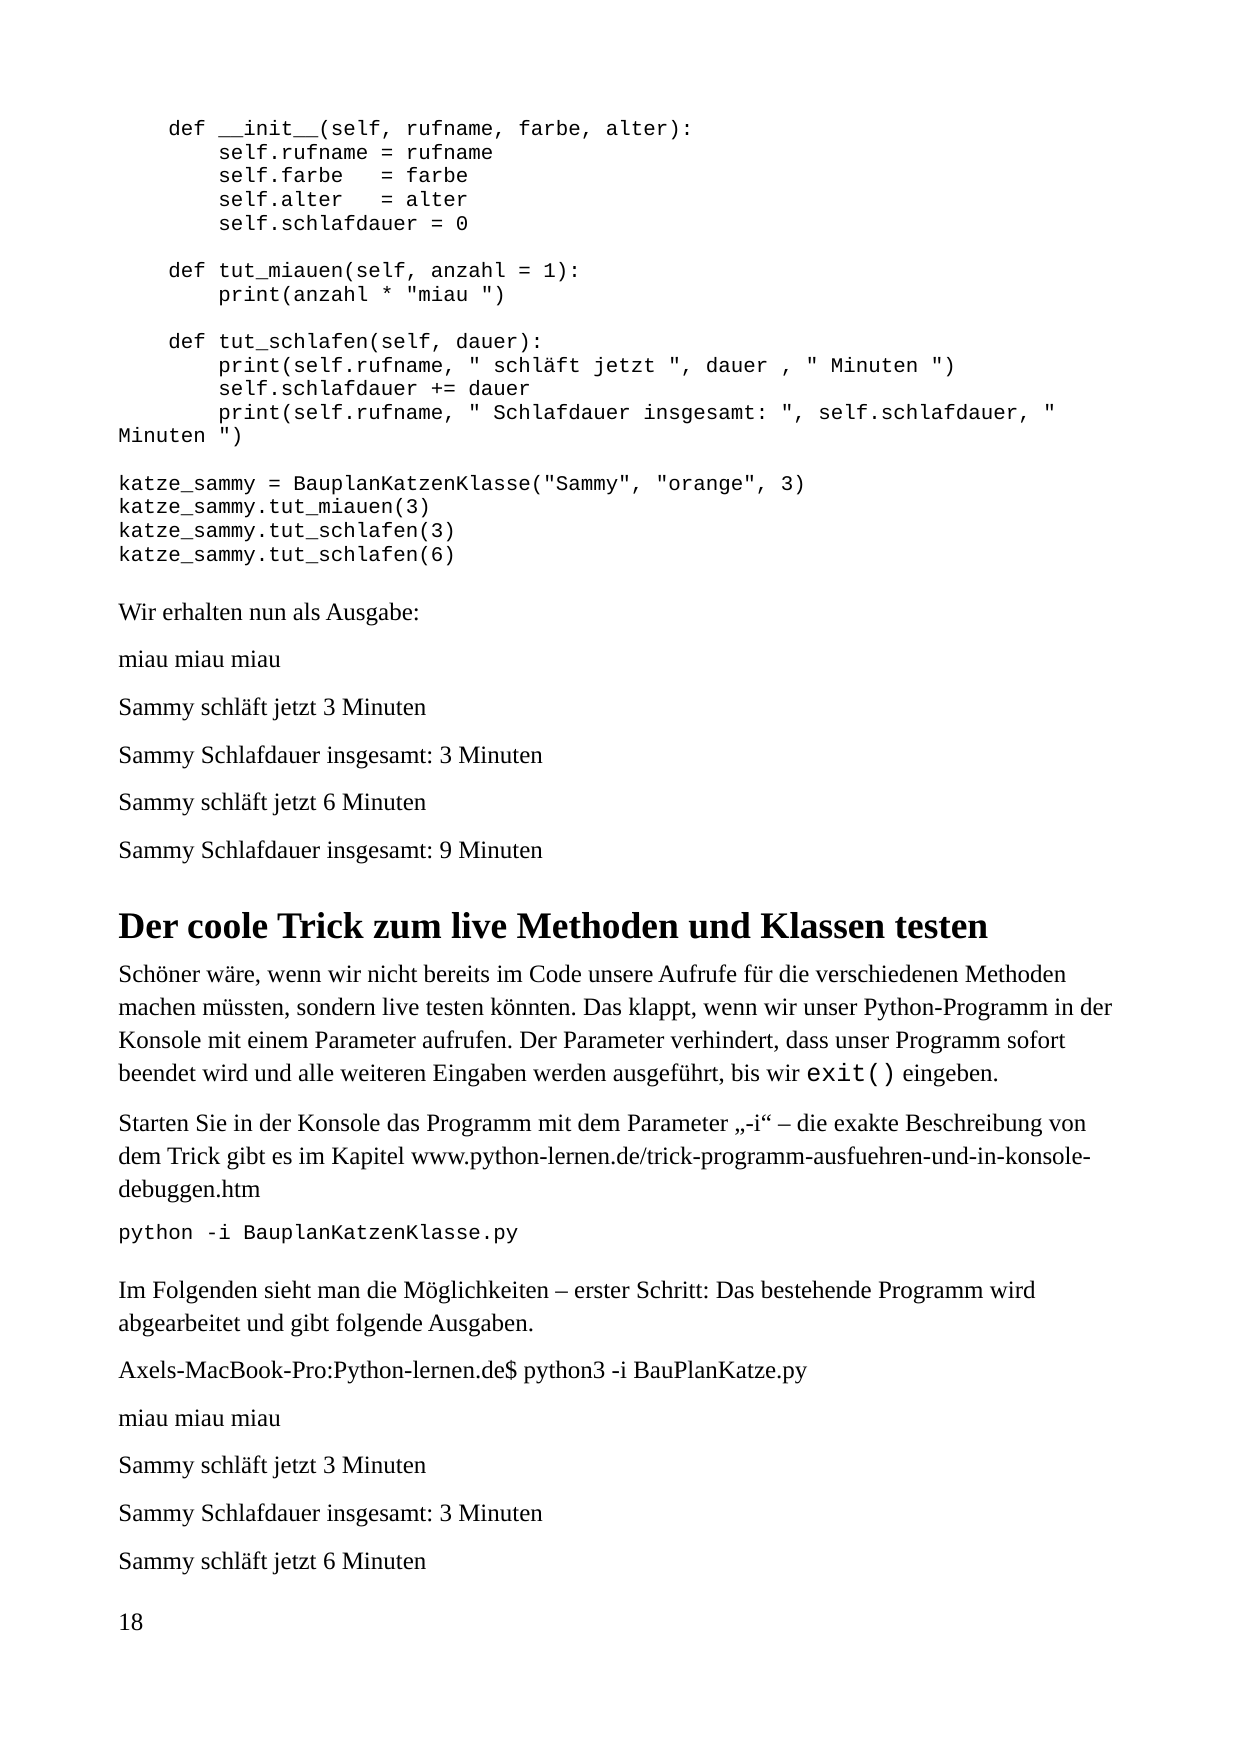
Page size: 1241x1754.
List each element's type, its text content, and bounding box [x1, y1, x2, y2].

text Im Folgenden sieht man die Möglichkeiten – erster Schritt: Das bestehende Programm wird abgearbeitet und gibt folgende Ausgaben. [118, 1275, 1122, 1337]
text print(self.rufname, " Schlafdauer insgesamt: ", self.schlafdauer, " Minuten ") [118, 402, 1122, 449]
text katze_sammy.tut_schlafen(3) [118, 520, 1122, 544]
text Sammy schläft jetzt 6 Minuten [118, 1546, 1122, 1574]
text Sammy schläft jetzt 6 Minuten [118, 787, 1122, 816]
text self.rufname = rufname [118, 142, 1122, 165]
text def tut_miauen(self, anzahl = 1): [118, 260, 1122, 284]
text print(anzahl * "miau ") [118, 284, 1122, 307]
text self.schlafdauer += dauer [118, 378, 1122, 402]
text miau miau miau [118, 644, 1122, 673]
text self.schlafdauer = 0 [118, 213, 1122, 236]
subtitle Der coole Trick zum live Methoden und Klassen testen [118, 903, 1122, 946]
text Sammy Schlafdauer insgesamt: 9 Minuten [118, 835, 1122, 864]
text miau miau miau [118, 1403, 1122, 1432]
text self.alter = alter [118, 189, 1122, 213]
text katze_sammy.tut_miauen(3) [118, 496, 1122, 520]
text Sammy Schlafdauer insgesamt: 3 Minuten [118, 1498, 1122, 1527]
text katze_sammy = BauplanKatzenKlasse("Sammy", "orange", 3) [118, 473, 1122, 496]
text Wir erhalten nun als Ausgabe: [118, 597, 1122, 626]
text def __init__(self, rufname, farbe, alter): [118, 118, 1122, 142]
text Schöner wäre, wenn wir nicht bereits im Code unsere Aufrufe für die verschiedenen Methoden machen müssten, sondern live testen könnten. Das klappt, wenn wir unser Python-Programm in der Konsole mit einem Parameter aufrufen. Der Parameter verhindert, dass unser Programm sofort beendet wird und alle weiteren Eingaben werden ausgeführt, bis wir exit() eingeben. [118, 959, 1122, 1089]
text Axels-MacBook-Pro:Python-lernen.de$ python3 -i BauPlanKatze.py [118, 1355, 1122, 1384]
text python -i BauplanKatzenKlasse.py [118, 1222, 1122, 1245]
text self.farbe = farbe [118, 165, 1122, 189]
text Starten Sie in der Konsole das Programm mit dem Parameter „-i“ – die exakte Beschreibung von dem Trick gibt es im Kapitel www.python-lernen.de/trick-programm-ausfuehren-und-in-konsole-debuggen.htm [118, 1108, 1122, 1203]
text def tut_schlafen(self, dauer): [118, 331, 1122, 354]
text Sammy schläft jetzt 3 Minuten [118, 1451, 1122, 1479]
text Sammy Schlafdauer insgesamt: 3 Minuten [118, 740, 1122, 768]
text katze_sammy.tut_schlafen(6) [118, 544, 1122, 567]
text print(self.rufname, " schläft jetzt ", dauer , " Minuten ") [118, 354, 1122, 378]
text Sammy schläft jetzt 3 Minuten [118, 692, 1122, 721]
